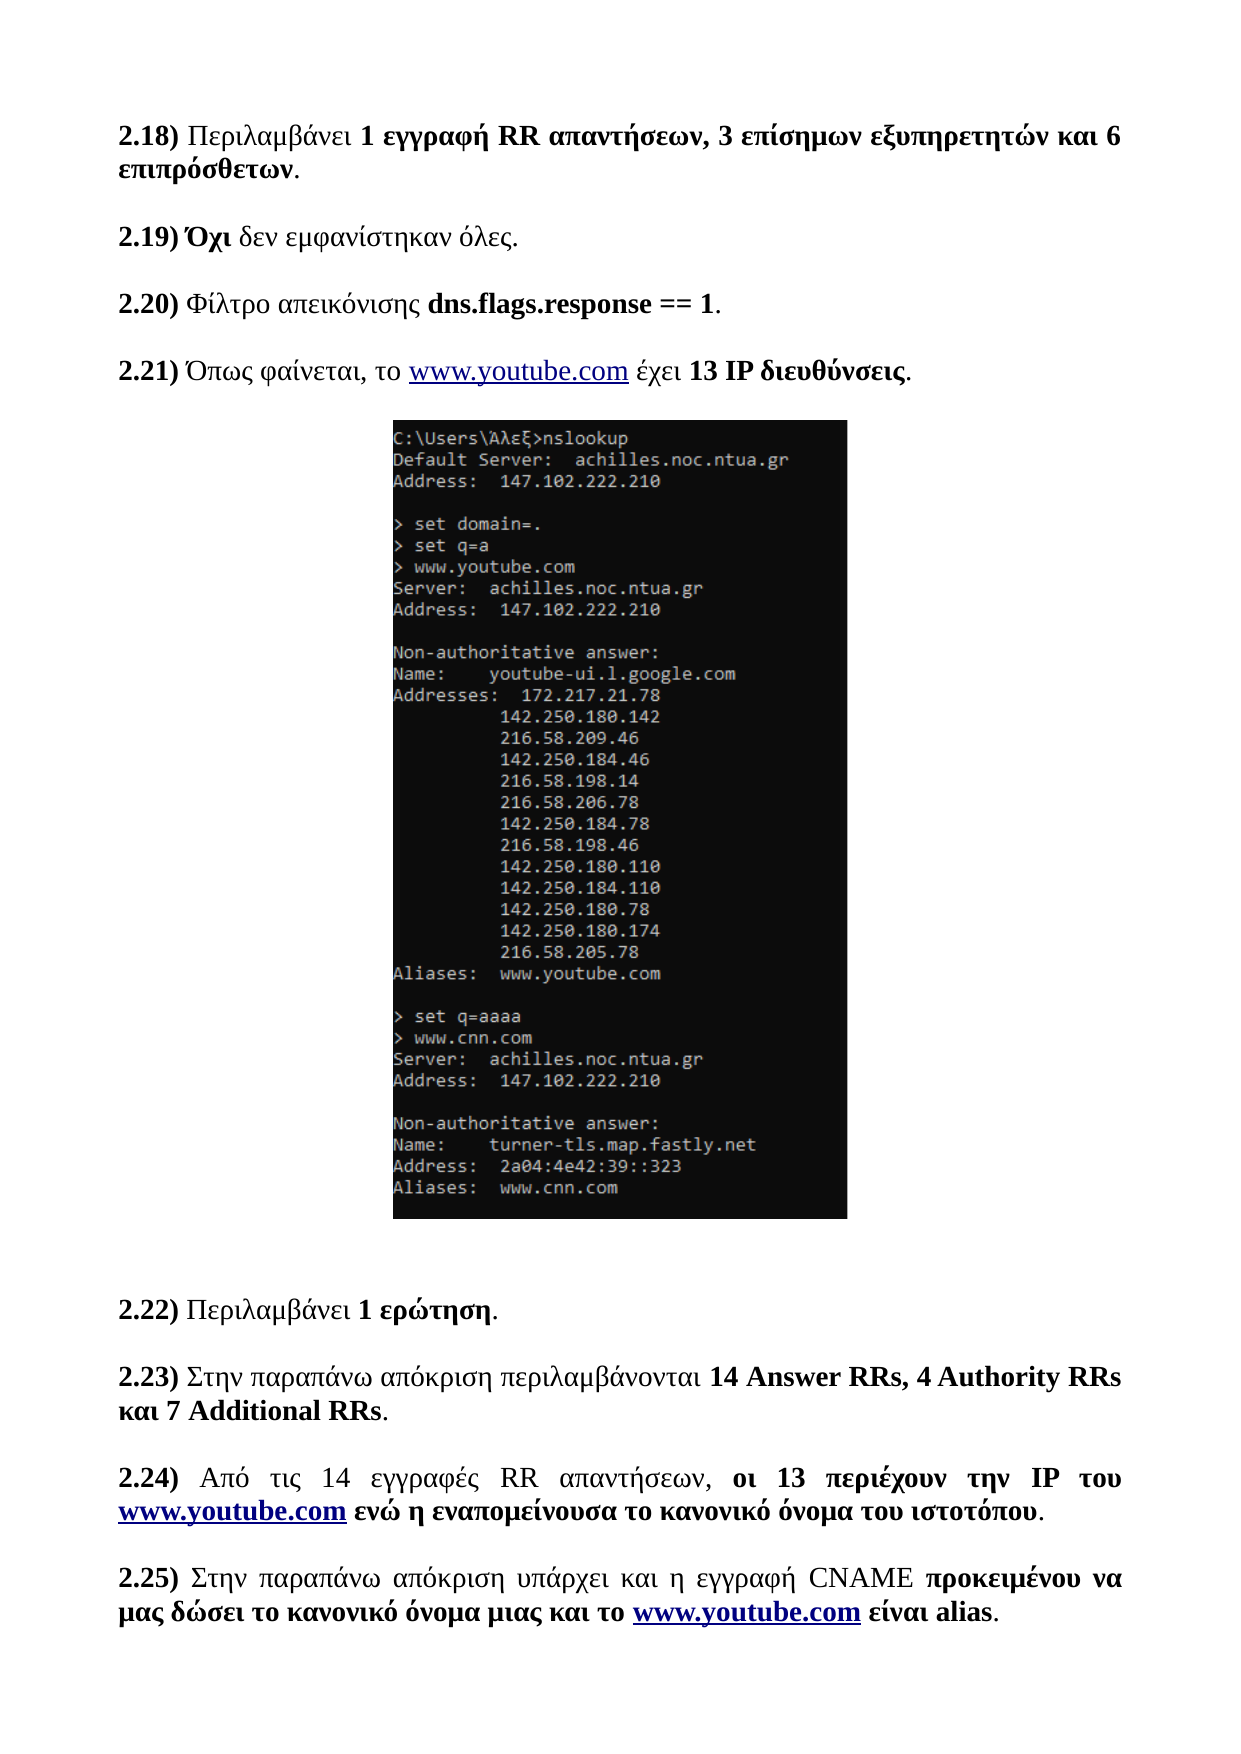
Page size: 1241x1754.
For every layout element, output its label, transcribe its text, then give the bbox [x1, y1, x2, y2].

text 2.19) Όχι δεν εμφανίστηκαν όλες. [118, 219, 1122, 252]
picture [393, 420, 848, 1219]
text 2.21) Όπως φαίνεται, το www.youtube.com έχει 13 IP διευθύνσεις. [118, 353, 1122, 386]
text 2.24) Από τις 14 εγγραφές RR απαντήσεων, οι 13 περιέχουν την IP του www.youtube.com ενώ η εναπομείνουσα το κανονικό όνομα του ιστοτόπου. [118, 1460, 1122, 1527]
text 2.20) Φίλτρο απεικόνισης dns.flags.response == 1. [118, 286, 1122, 319]
text 2.25) Στην παραπάνω απόκριση υπάρχει και η εγγραφή CNAME προκειμένου να μας δώσει το κανονικό όνομα μιας και το www.youtube.com είναι alias. [118, 1560, 1122, 1627]
text 2.23) Στην παραπάνω απόκριση περιλαμβάνονται 14 Answer RRs, 4 Authority RRs και 7 Additional RRs. [118, 1359, 1122, 1426]
text 2.18) Περιλαμβάνει 1 εγγραφή RR απαντήσεων, 3 επίσημων εξυπηρετητών και 6 επιπρόσθετων. [118, 118, 1122, 185]
text 2.22) Περιλαμβάνει 1 ερώτηση. [118, 1292, 1122, 1326]
